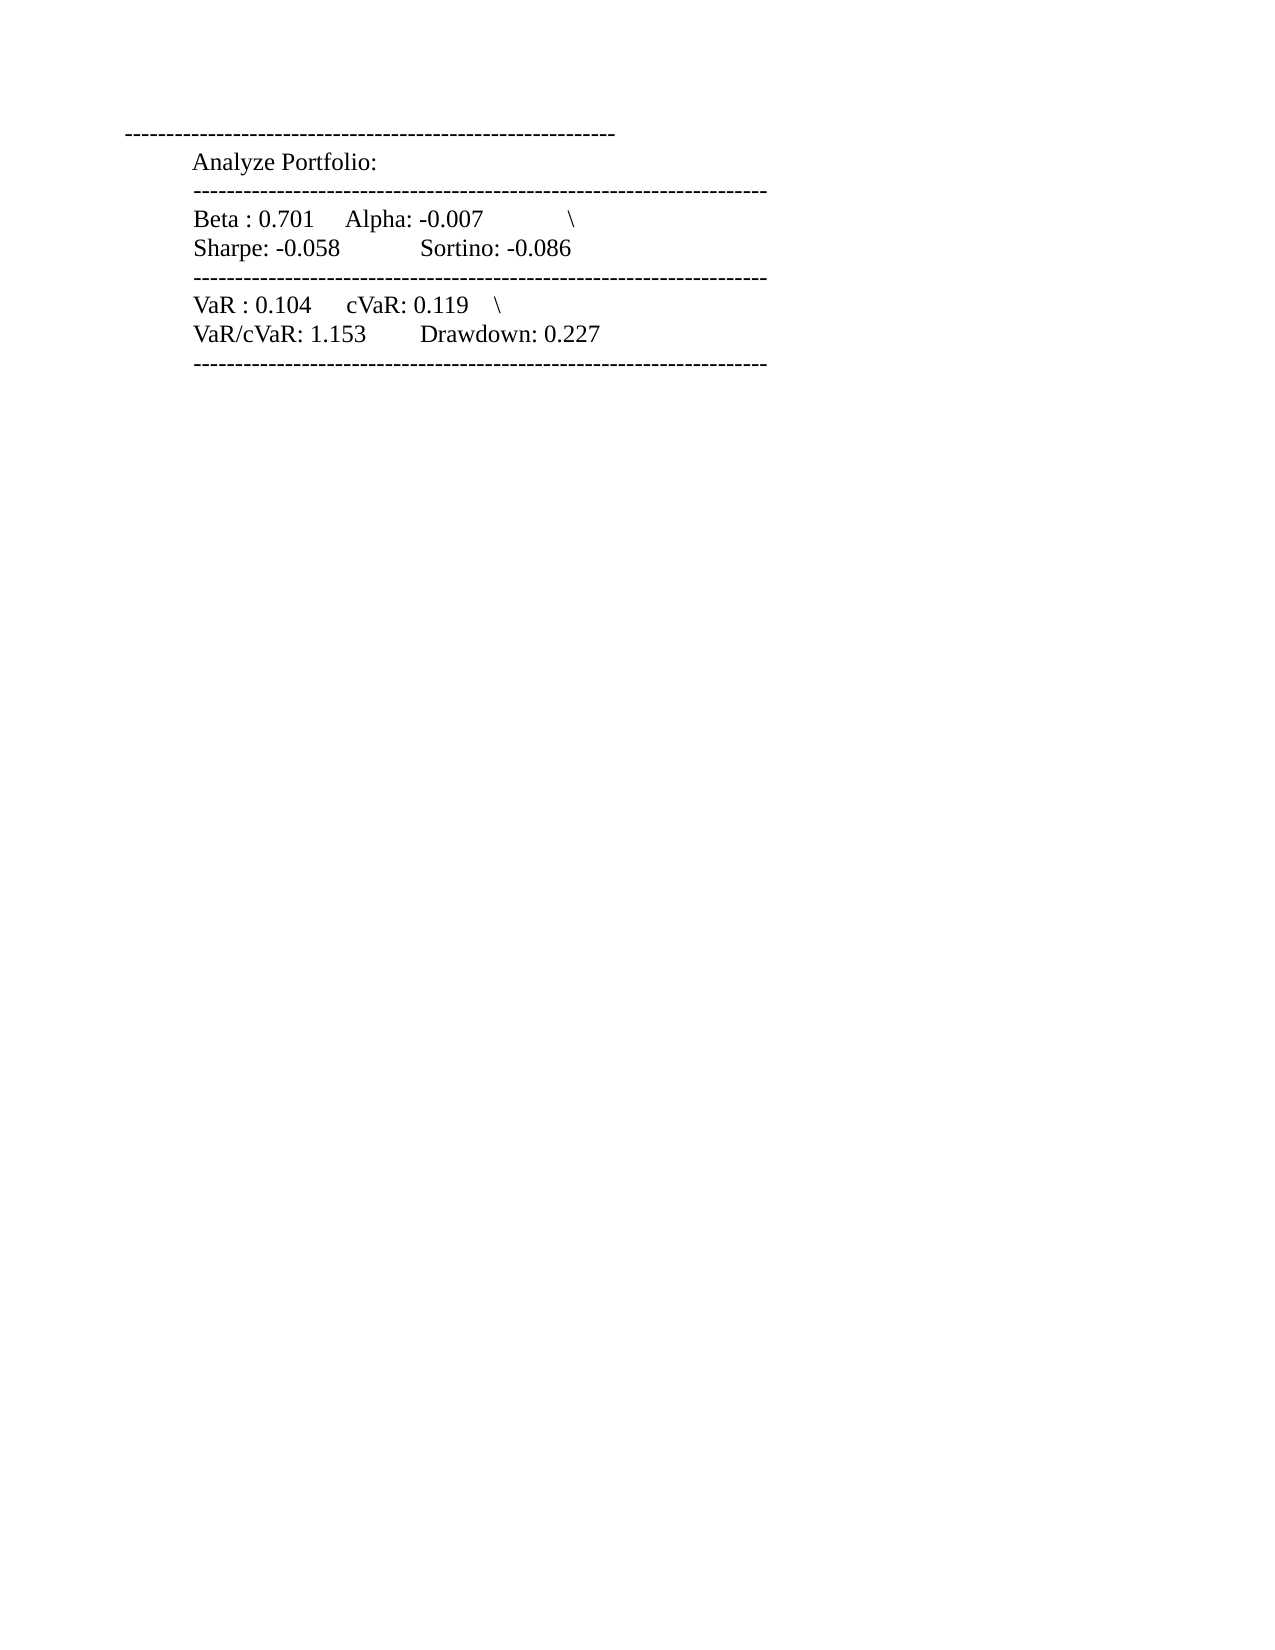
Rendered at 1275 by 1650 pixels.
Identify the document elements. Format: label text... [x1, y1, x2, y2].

text Sharpe: -0.058 Sortino: -0.086 [118, 233, 1157, 262]
text --------------------------------------------------------------------- [118, 176, 1157, 204]
text Analyze Portfolio: [118, 147, 1157, 176]
text Beta : 0.701 Alpha: -0.007 \ [118, 204, 1157, 233]
text ----------------------------------------------------------- [118, 118, 1157, 147]
text VaR : 0.104 cVaR: 0.119 \ [118, 291, 1157, 319]
text VaR/cVaR: 1.153 Drawdown: 0.227 [118, 319, 1157, 348]
text --------------------------------------------------------------------- [118, 262, 1157, 291]
text --------------------------------------------------------------------- [118, 348, 1157, 377]
